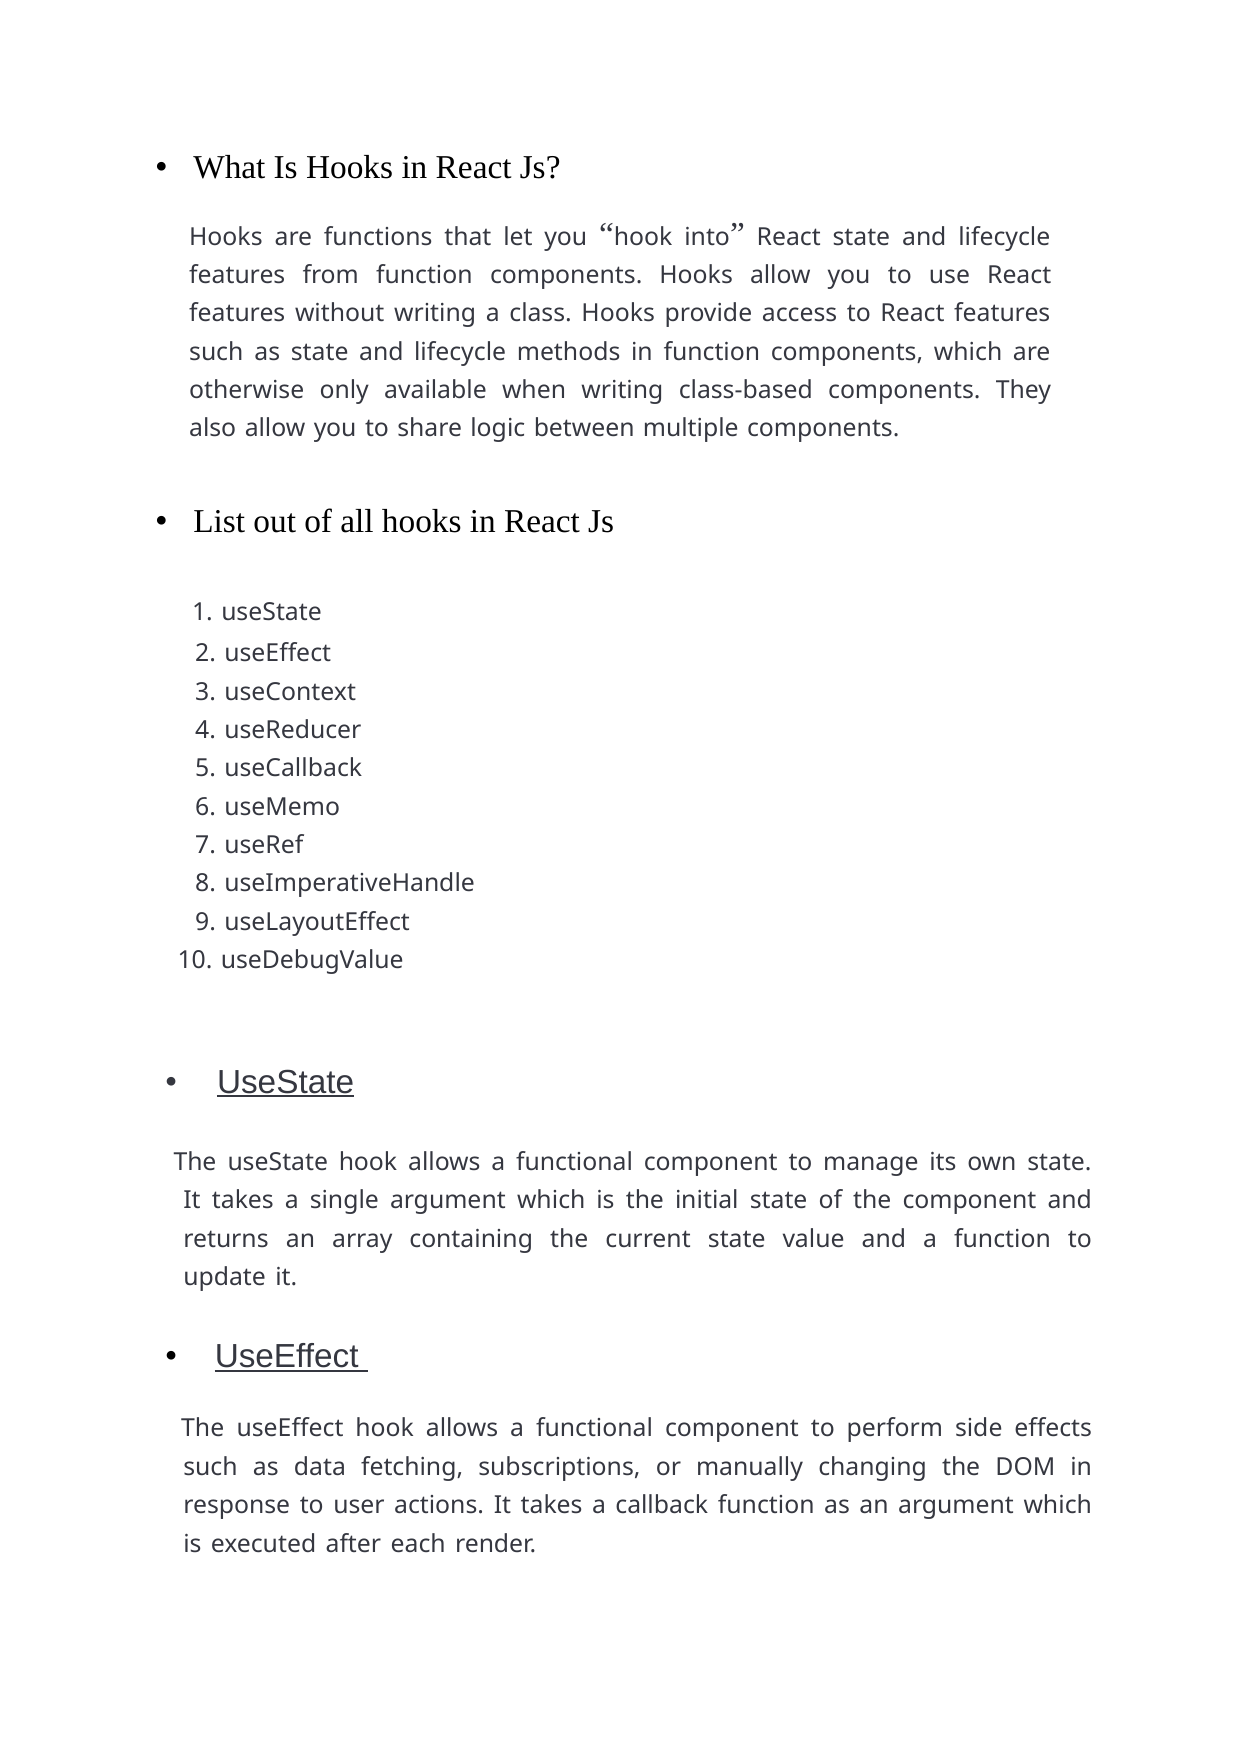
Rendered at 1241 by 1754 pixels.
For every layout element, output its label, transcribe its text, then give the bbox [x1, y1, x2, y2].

text 7. useRef [195, 822, 1092, 861]
text 2. useEffect [195, 631, 1092, 669]
text Hooks are functions that let you “hook into” React state and lifecycle features from function components. Hooks allow you to use React features without writing a class. Hooks provide access to React features such as state and lifecycle methods in function components, which are otherwise only available when writing class-based components. They also allow you to share logic between multiple components. [189, 214, 1051, 444]
text 6. useMemo [195, 784, 1092, 822]
text 4. useReducer [195, 707, 1092, 746]
list UseEffect [165, 1331, 1092, 1377]
text 8. useImperativeHandle [195, 861, 1092, 899]
list 1. useState [148, 585, 1092, 631]
text 10. useDebugValue [177, 937, 1092, 976]
text The useEffect hook allows a functional component to perform side effects such as data fetching, subscriptions, or manually changing the DOM in response to user actions. It takes a callback function as an argument which is executed after each render. [136, 1406, 1092, 1560]
list What Is Hooks in React Js? [156, 147, 1092, 185]
list UseState [165, 1062, 1092, 1100]
text 5. useCallback [195, 746, 1092, 784]
list List out of all hooks in React Js [156, 501, 1092, 540]
text 9. useLayoutEffect [195, 899, 1092, 937]
text 3. useContext [195, 669, 1092, 707]
text The useState hook allows a functional component to manage its own state. It takes a single argument which is the initial state of the component and returns an array containing the current state value and a function to update it. [165, 1139, 1092, 1293]
